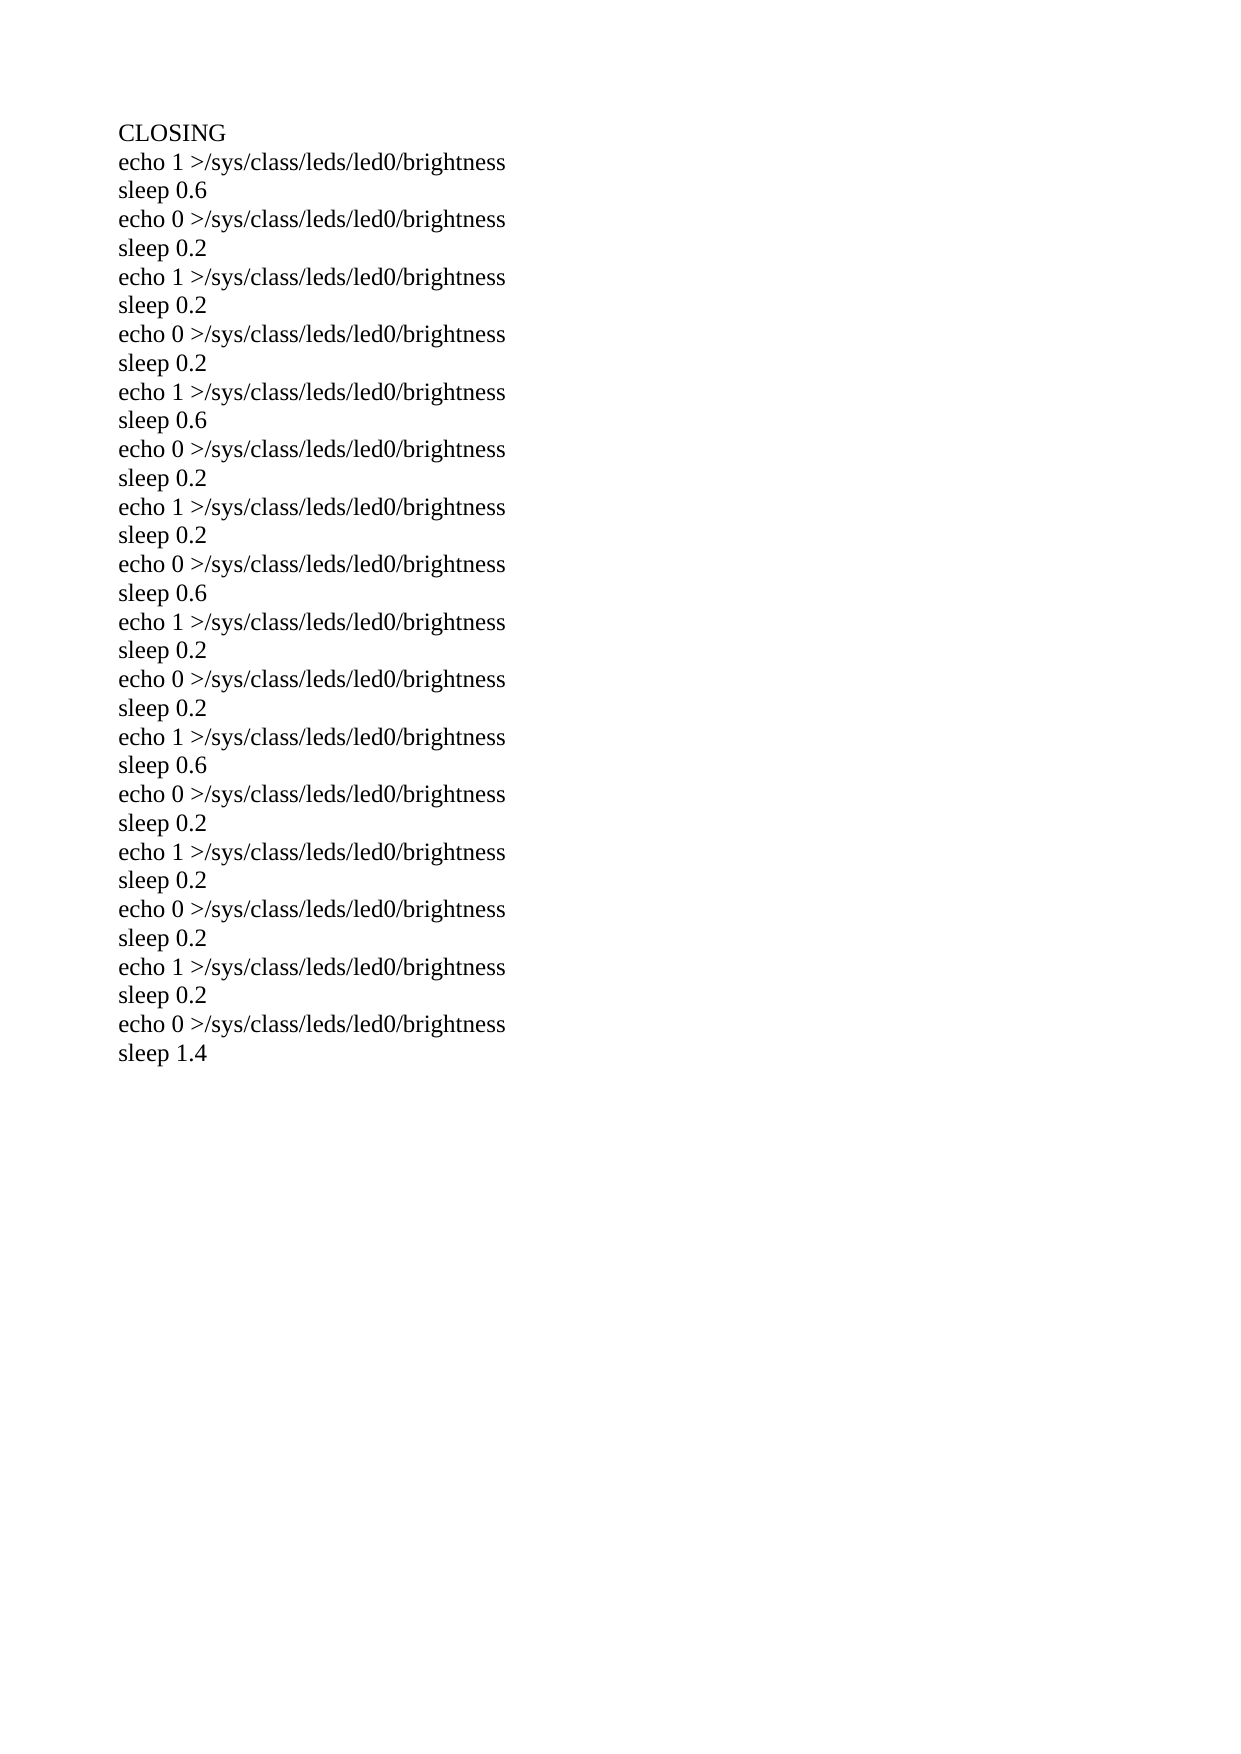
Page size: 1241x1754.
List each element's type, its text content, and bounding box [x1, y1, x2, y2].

text sleep 0.6 [118, 176, 1122, 204]
text echo 1 >/sys/class/leds/led0/brightness [118, 377, 1122, 406]
text sleep 0.6 [118, 406, 1122, 434]
text echo 1 >/sys/class/leds/led0/brightness [118, 607, 1122, 636]
text sleep 1.4 [118, 1038, 1122, 1067]
text sleep 0.2 [118, 291, 1122, 319]
text echo 1 >/sys/class/leds/led0/brightness [118, 952, 1122, 981]
text sleep 0.2 [118, 463, 1122, 492]
text echo 0 >/sys/class/leds/led0/brightness [118, 319, 1122, 348]
text echo 0 >/sys/class/leds/led0/brightness [118, 894, 1122, 923]
text echo 0 >/sys/class/leds/led0/brightness [118, 549, 1122, 578]
text sleep 0.6 [118, 751, 1122, 779]
text echo 1 >/sys/class/leds/led0/brightness [118, 837, 1122, 866]
text echo 0 >/sys/class/leds/led0/brightness [118, 664, 1122, 693]
text sleep 0.2 [118, 348, 1122, 377]
text CLOSING [118, 118, 1122, 147]
text sleep 0.2 [118, 866, 1122, 894]
text echo 1 >/sys/class/leds/led0/brightness [118, 722, 1122, 751]
text echo 0 >/sys/class/leds/led0/brightness [118, 1009, 1122, 1038]
text echo 0 >/sys/class/leds/led0/brightness [118, 779, 1122, 808]
text sleep 0.2 [118, 693, 1122, 722]
text echo 0 >/sys/class/leds/led0/brightness [118, 434, 1122, 463]
text sleep 0.2 [118, 923, 1122, 952]
text sleep 0.2 [118, 981, 1122, 1009]
text sleep 0.2 [118, 808, 1122, 837]
text sleep 0.2 [118, 521, 1122, 549]
text sleep 0.2 [118, 233, 1122, 262]
text echo 1 >/sys/class/leds/led0/brightness [118, 492, 1122, 521]
text echo 1 >/sys/class/leds/led0/brightness [118, 262, 1122, 291]
text sleep 0.2 [118, 636, 1122, 664]
text echo 0 >/sys/class/leds/led0/brightness [118, 204, 1122, 233]
text echo 1 >/sys/class/leds/led0/brightness [118, 147, 1122, 176]
text sleep 0.6 [118, 578, 1122, 607]
